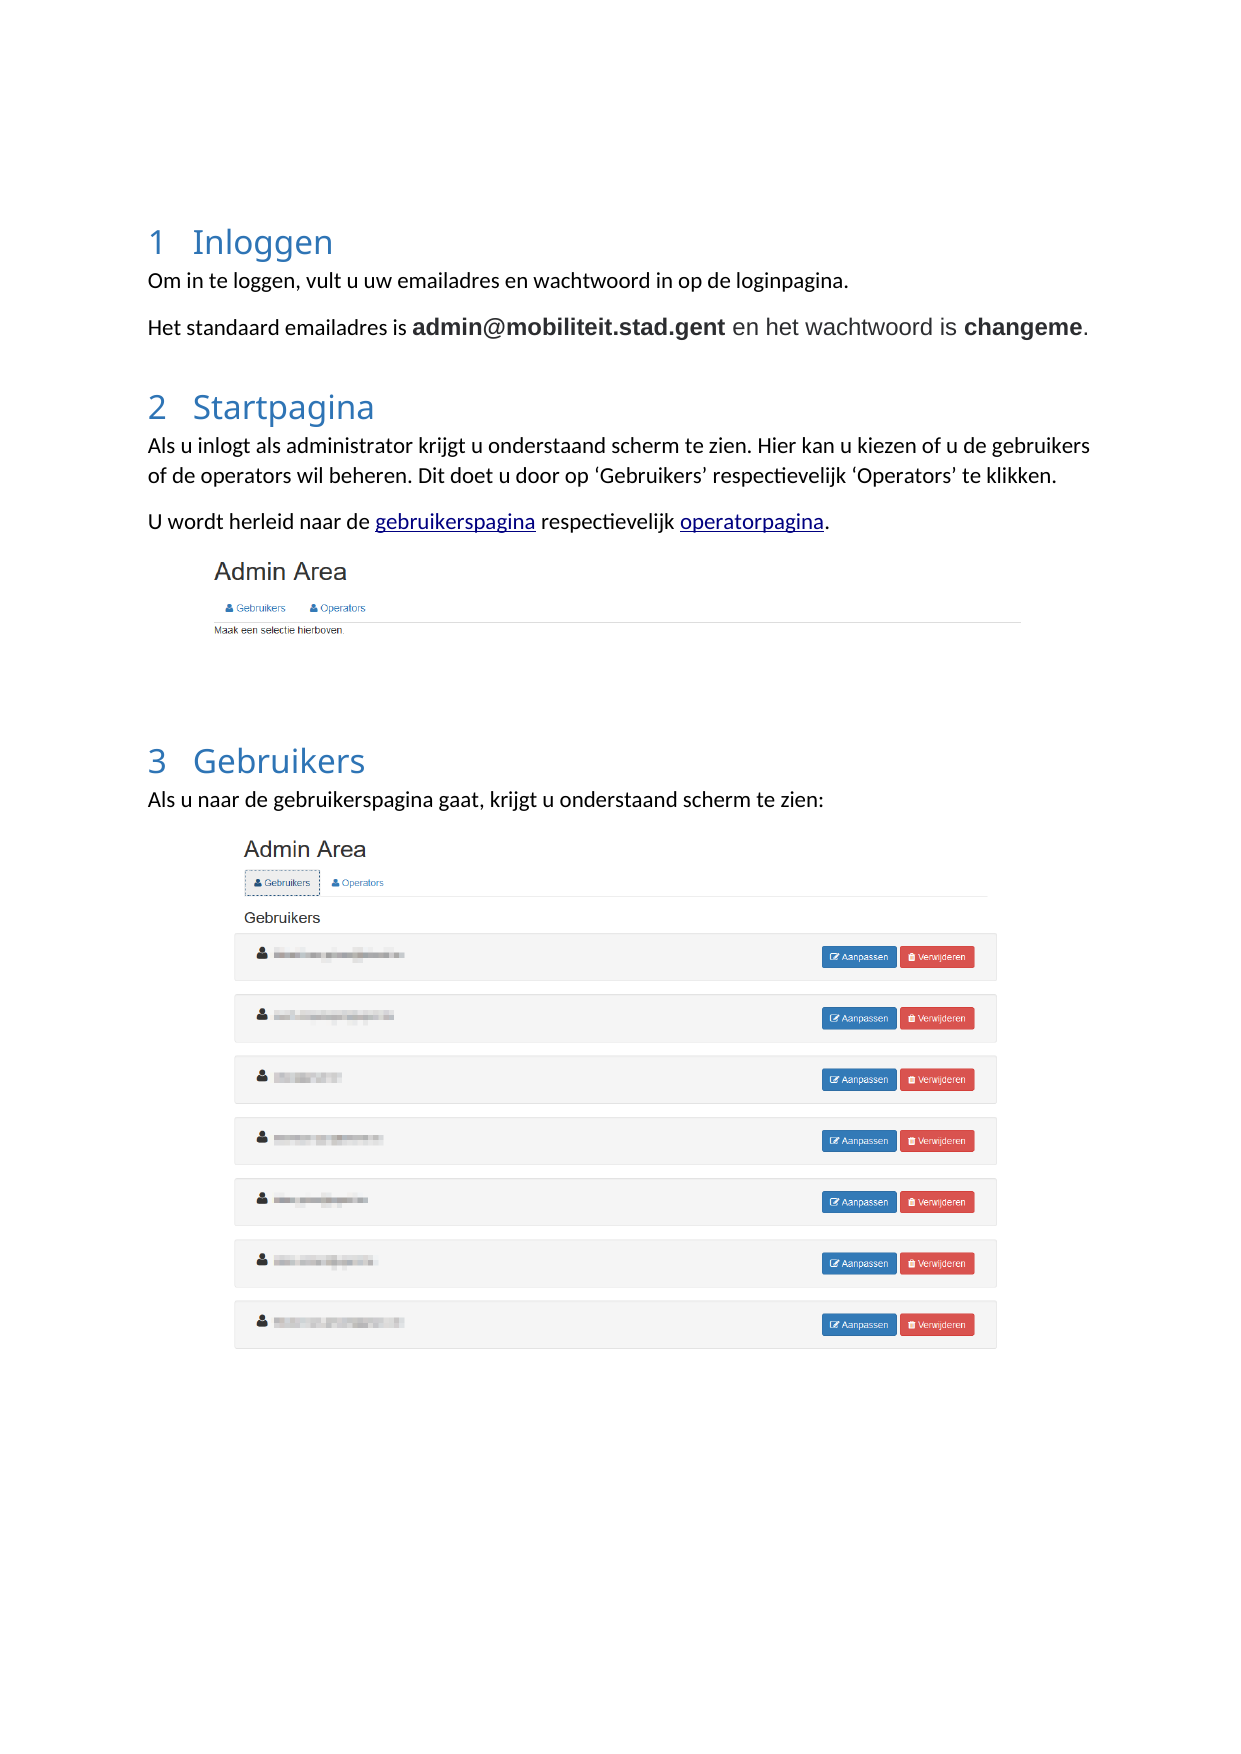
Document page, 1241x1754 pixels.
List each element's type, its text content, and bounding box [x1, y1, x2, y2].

text Als u naar de gebruikerspagina gaat, krijgt u onderstaand scherm te zien: [148, 785, 1093, 813]
text Het standaard emailadres is admin@mobiliteit.stad.gent en het wachtwoord is changeme. [148, 313, 1093, 341]
subtitle Gebruikers [148, 738, 1093, 783]
text Om in te loggen, vult u uw emailadres en wachtwoord in op de loginpagina. [148, 267, 1093, 294]
text Als u inlogt als administrator krijgt u onderstaand scherm te zien. Hier kan u kiezen of u de gebruikers of de operators wil beheren. Dit doet u door op ‘Gebruikers’ respectievelijk ‘Operators’ te klikken. [148, 431, 1093, 489]
text U wordt herleid naar de gebruikerspagina respectievelijk operatorpagina. [148, 507, 1093, 535]
subtitle Inloggen [148, 219, 1093, 264]
subtitle Startpagina [148, 384, 1093, 429]
